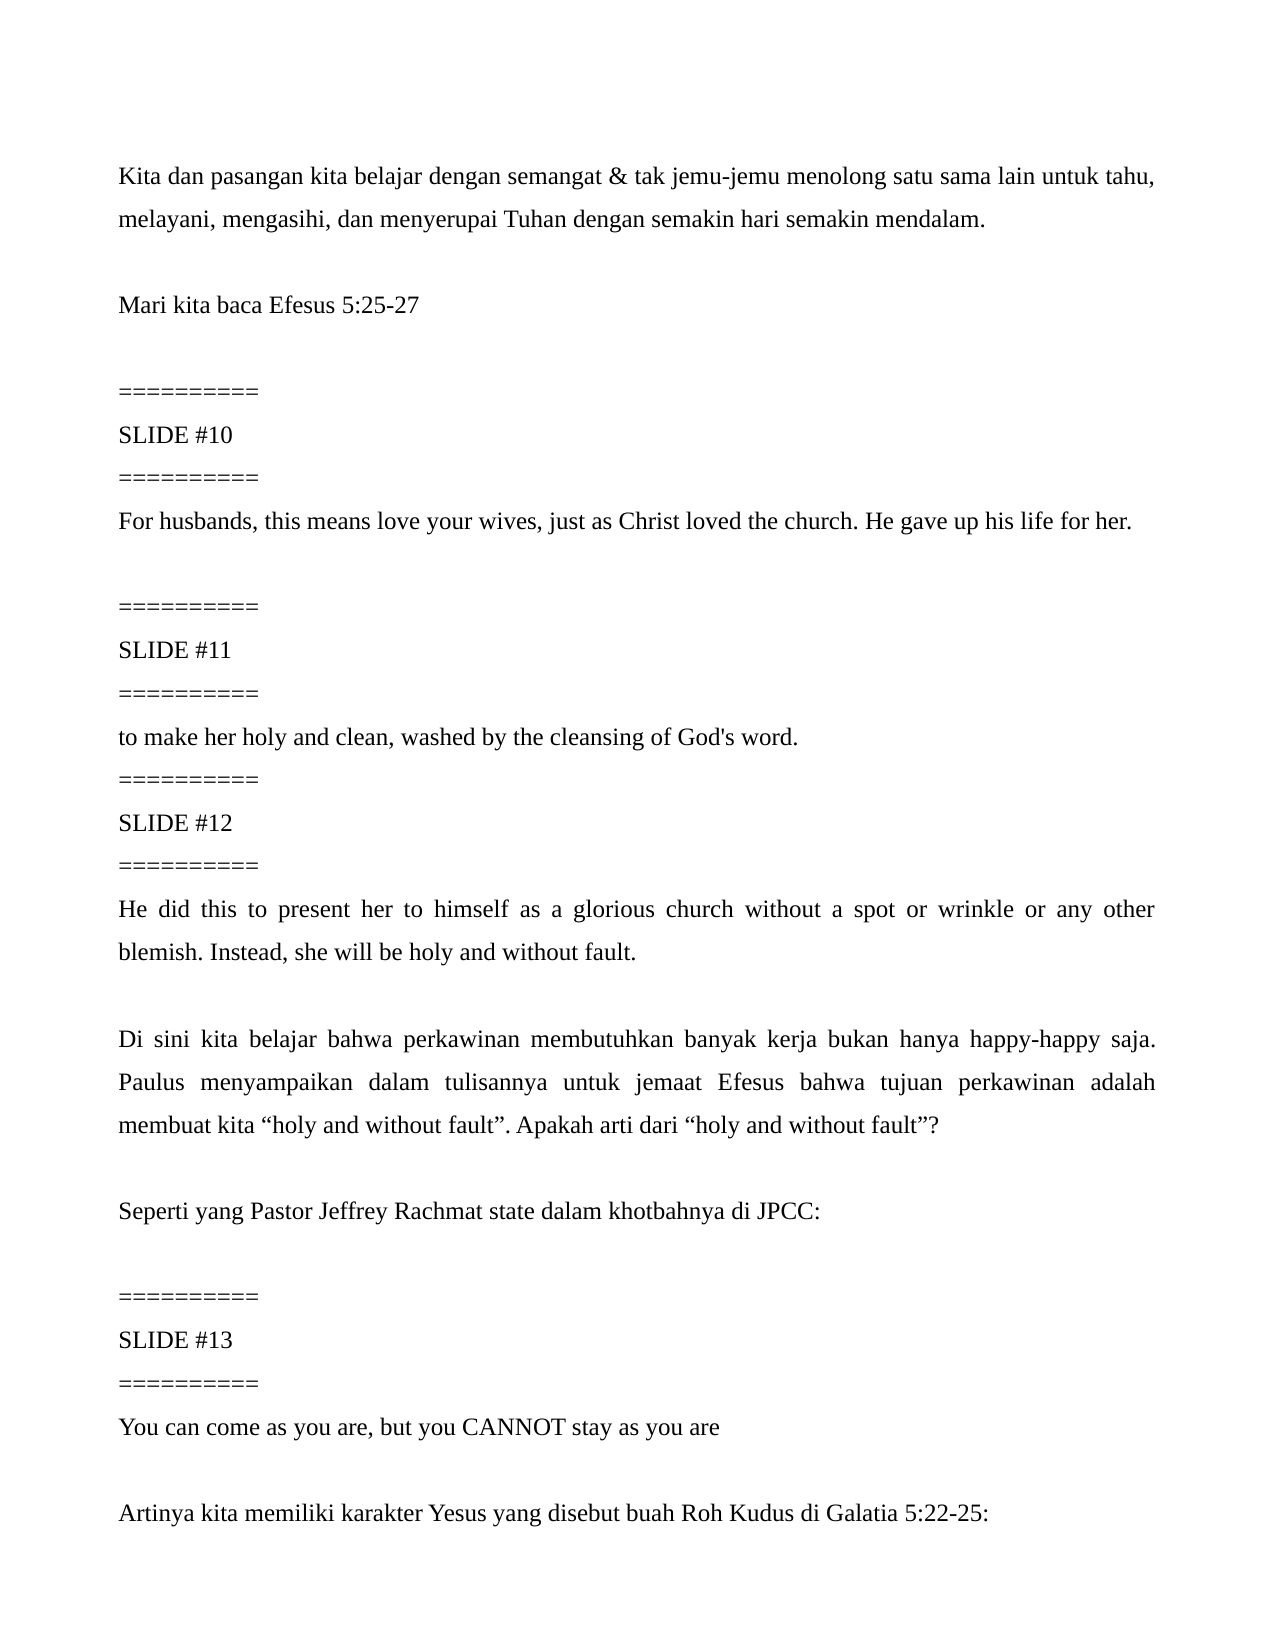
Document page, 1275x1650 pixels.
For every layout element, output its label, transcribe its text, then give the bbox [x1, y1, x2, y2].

text SLIDE #13 [118, 1326, 1157, 1354]
text He did this to present her to himself as a glorious church without a spot or wrinkle or any other blemish. Instead, she will be holy and without fault. [118, 894, 1157, 966]
text ========== [118, 765, 1157, 794]
text SLIDE #11 [118, 636, 1157, 664]
text ========== [118, 592, 1157, 621]
text ========== [118, 679, 1157, 707]
text For husbands, this means love your wives, just as Christ loved the church. He gave up his life for her. [118, 506, 1157, 535]
text ========== [118, 851, 1157, 880]
text ========== [118, 377, 1157, 406]
text ========== [118, 1369, 1157, 1397]
text ========== [118, 1282, 1157, 1311]
text Artinya kita memiliki karakter Yesus yang disebut buah Roh Kudus di Galatia 5:22-25: [118, 1498, 1157, 1527]
text Di sini kita belajar bahwa perkawinan membutuhkan banyak kerja bukan hanya happy-happy saja. Paulus menyampaikan dalam tulisannya untuk jemaat Efesus bahwa tujuan perkawinan adalah membuat kita “holy and without fault”. Apakah arti dari “holy and without fault”? [118, 1024, 1157, 1139]
text You can come as you are, but you CANNOT stay as you are [118, 1412, 1157, 1441]
text Seperti yang Pastor Jeffrey Rachmat state dalam khotbahnya di JPCC: [118, 1196, 1157, 1225]
text SLIDE #12 [118, 808, 1157, 837]
text SLIDE #10 [118, 420, 1157, 449]
text ========== [118, 463, 1157, 492]
text Mari kita baca Efesus 5:25-27 [118, 291, 1157, 319]
text Kita dan pasangan kita belajar dengan semangat & tak jemu-jemu menolong satu sama lain untuk tahu, melayani, mengasihi, dan menyerupai Tuhan dengan semakin hari semakin mendalam. [118, 161, 1157, 233]
text to make her holy and clean, washed by the cleansing of God's word. [118, 722, 1157, 751]
